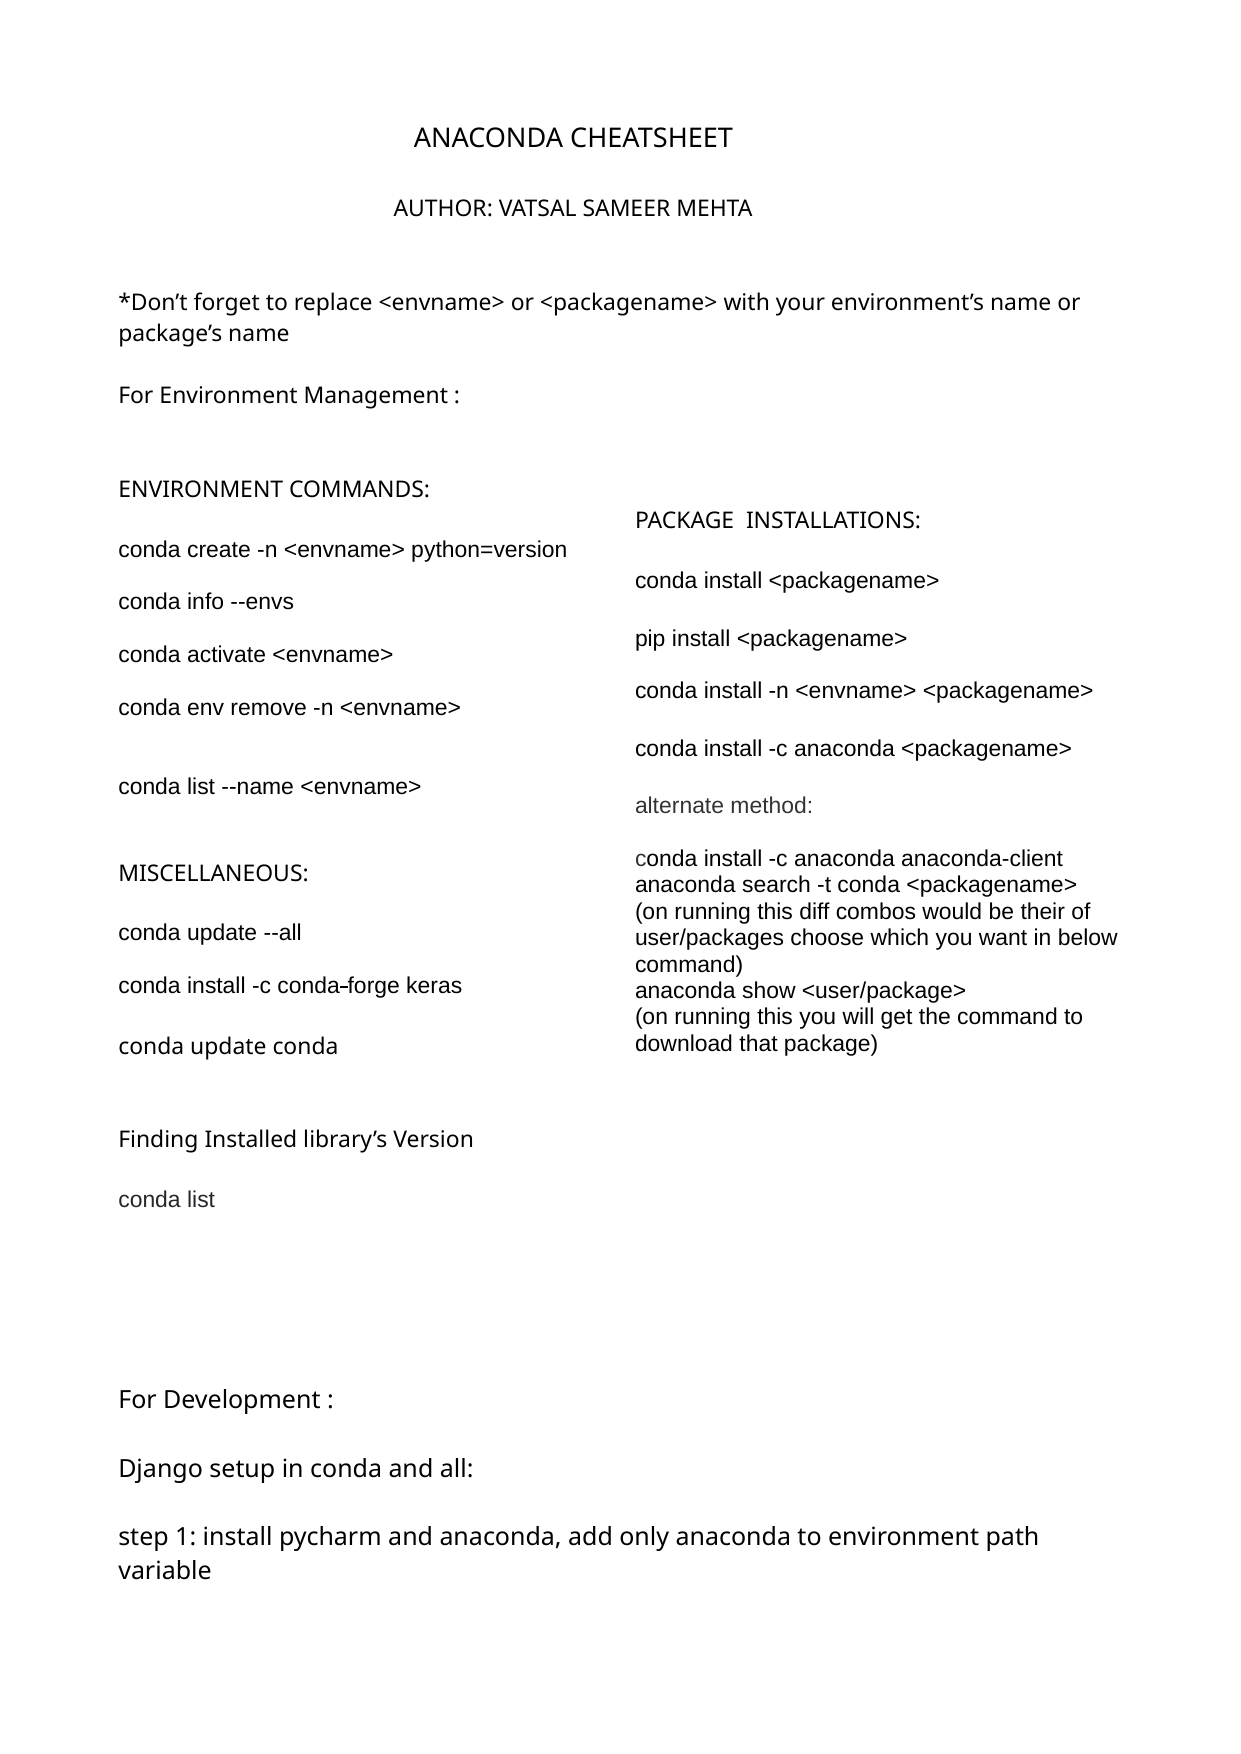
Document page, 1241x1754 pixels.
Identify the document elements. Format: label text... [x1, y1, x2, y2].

text step 1: install pycharm and anaconda, add only anaconda to environment path variable [118, 1518, 1122, 1587]
text (on running this diff combos would be their of user/packages choose which you want in below command) [635, 898, 1122, 977]
text anaconda show <user/package> [635, 977, 1122, 1003]
text conda update --all [118, 919, 605, 946]
text *Don’t forget to replace <envname> or <packagename> with your environment’s name or package’s name [118, 286, 1122, 348]
text Django setup in conda and all: [118, 1450, 1122, 1484]
text conda install -c anaconda <packagename> [635, 735, 1122, 761]
text conda info --envs [118, 588, 605, 615]
text ANACONDA CHEATSHEET [118, 118, 1122, 155]
text conda create -n <envname> python=version [118, 536, 605, 562]
text conda activate <envname> [118, 641, 605, 667]
text ENVIRONMENT COMMANDS: [118, 473, 605, 504]
text PACKAGE INSTALLATIONS: [635, 504, 1122, 536]
text conda install -n <envname> <packagename> [635, 677, 1122, 703]
text AUTHOR: VATSAL SAMEER MEHTA [118, 192, 1122, 223]
text anaconda search -t conda <packagename> [635, 871, 1122, 898]
text conda list [118, 1186, 605, 1212]
text pip install <packagename> [635, 624, 1122, 651]
text alternate method: [635, 792, 1122, 819]
text Finding Installed library’s Version [118, 1123, 605, 1154]
text MISCELLANEOUS: [118, 857, 605, 888]
text conda install <packagename> [635, 567, 1122, 593]
text (on running this you will get the command to download that package) [635, 1003, 1122, 1056]
text conda install -c anaconda anaconda-client [635, 845, 1122, 871]
text conda env remove -n <envname> [118, 694, 605, 720]
text conda install -c conda-forge keras [118, 972, 605, 998]
text conda update conda [118, 1029, 605, 1061]
text For Environment Management : [118, 379, 1122, 411]
text For Development : [118, 1382, 1122, 1416]
text conda list --name <envname> [118, 773, 605, 799]
